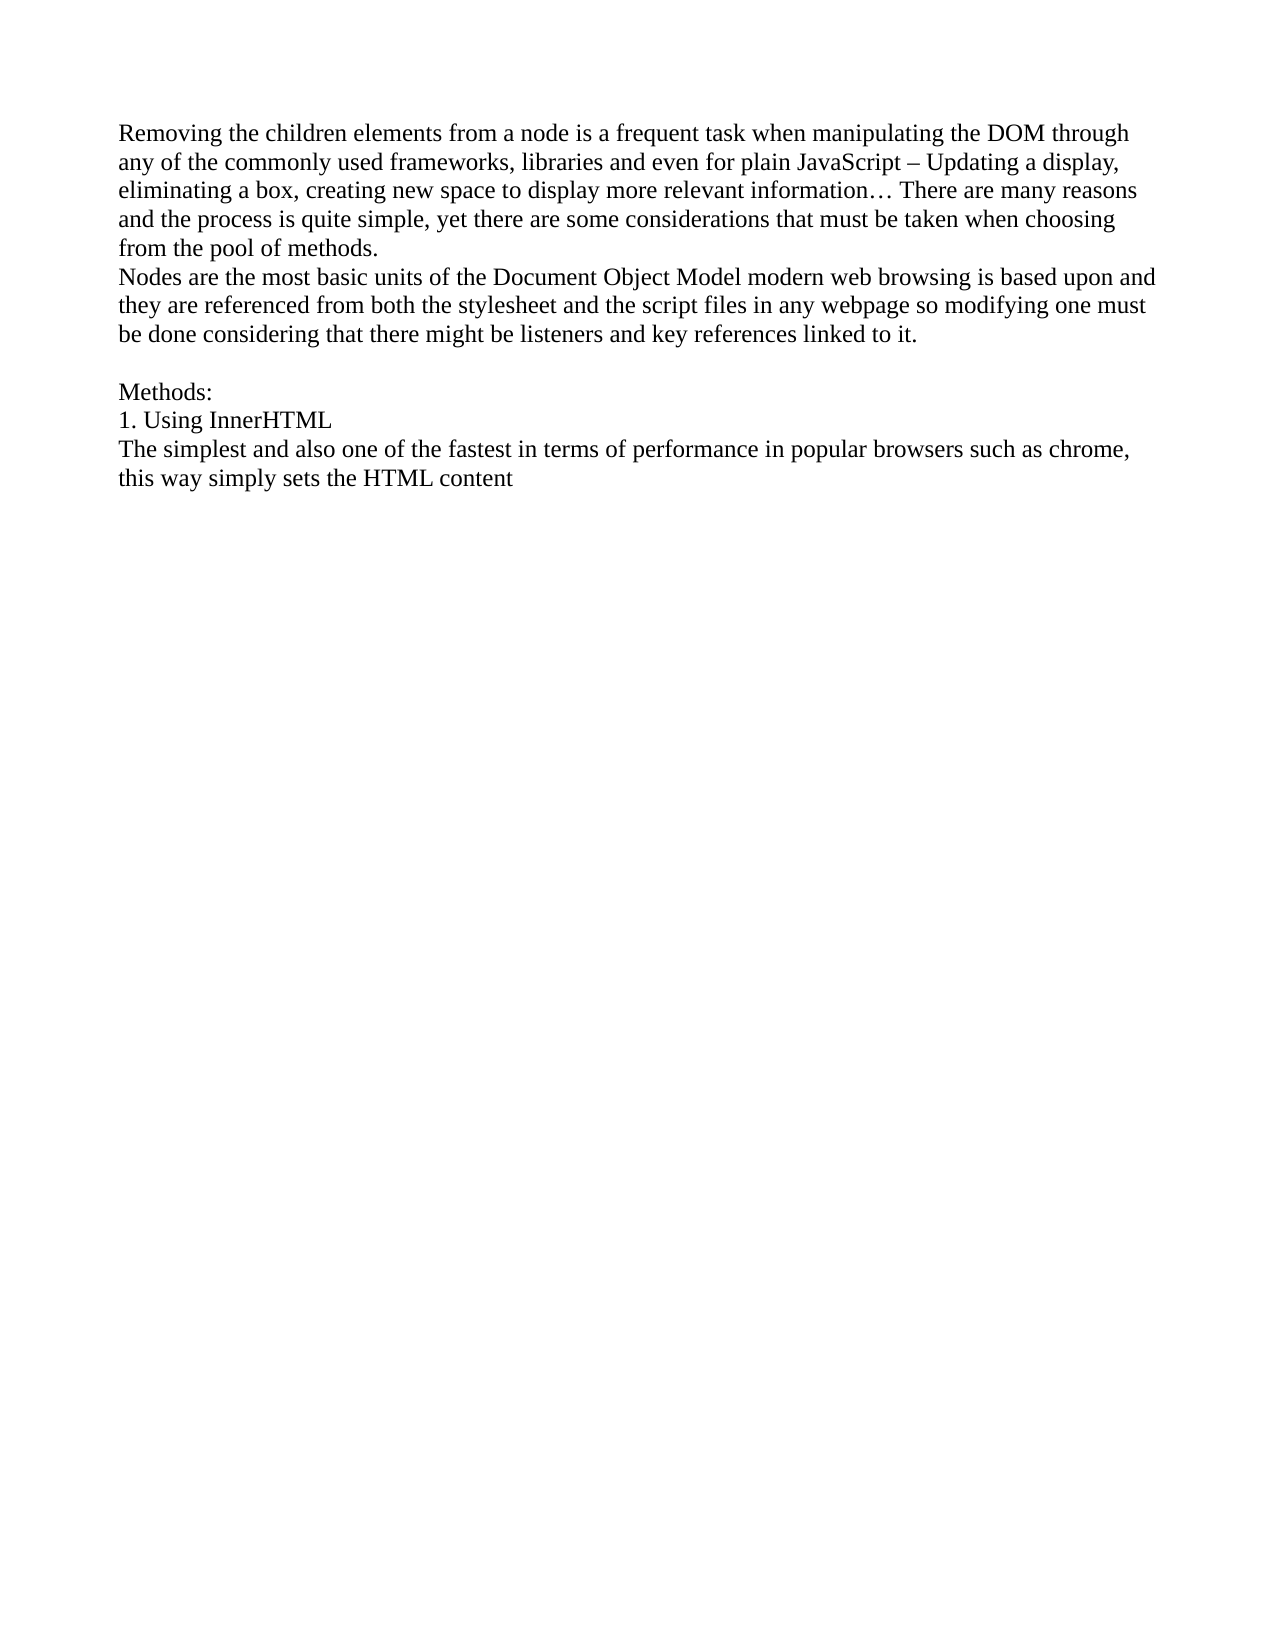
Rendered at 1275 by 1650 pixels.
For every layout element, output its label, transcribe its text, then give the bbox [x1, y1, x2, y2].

text Methods: [118, 377, 1157, 406]
text The simplest and also one of the fastest in terms of performance in popular browsers such as chrome, this way simply sets the HTML content [118, 434, 1157, 492]
text Nodes are the most basic units of the Document Object Model modern web browsing is based upon and they are referenced from both the stylesheet and the script files in any webpage so modifying one must be done considering that there might be listeners and key references linked to it. [118, 262, 1157, 348]
text Removing the children elements from a node is a frequent task when manipulating the DOM through any of the commonly used frameworks, libraries and even for plain JavaScript – Updating a display, eliminating a box, creating new space to display more relevant information… There are many reasons and the process is quite simple, yet there are some considerations that must be taken when choosing from the pool of methods. [118, 118, 1157, 262]
text 1. Using InnerHTML [118, 406, 1157, 434]
